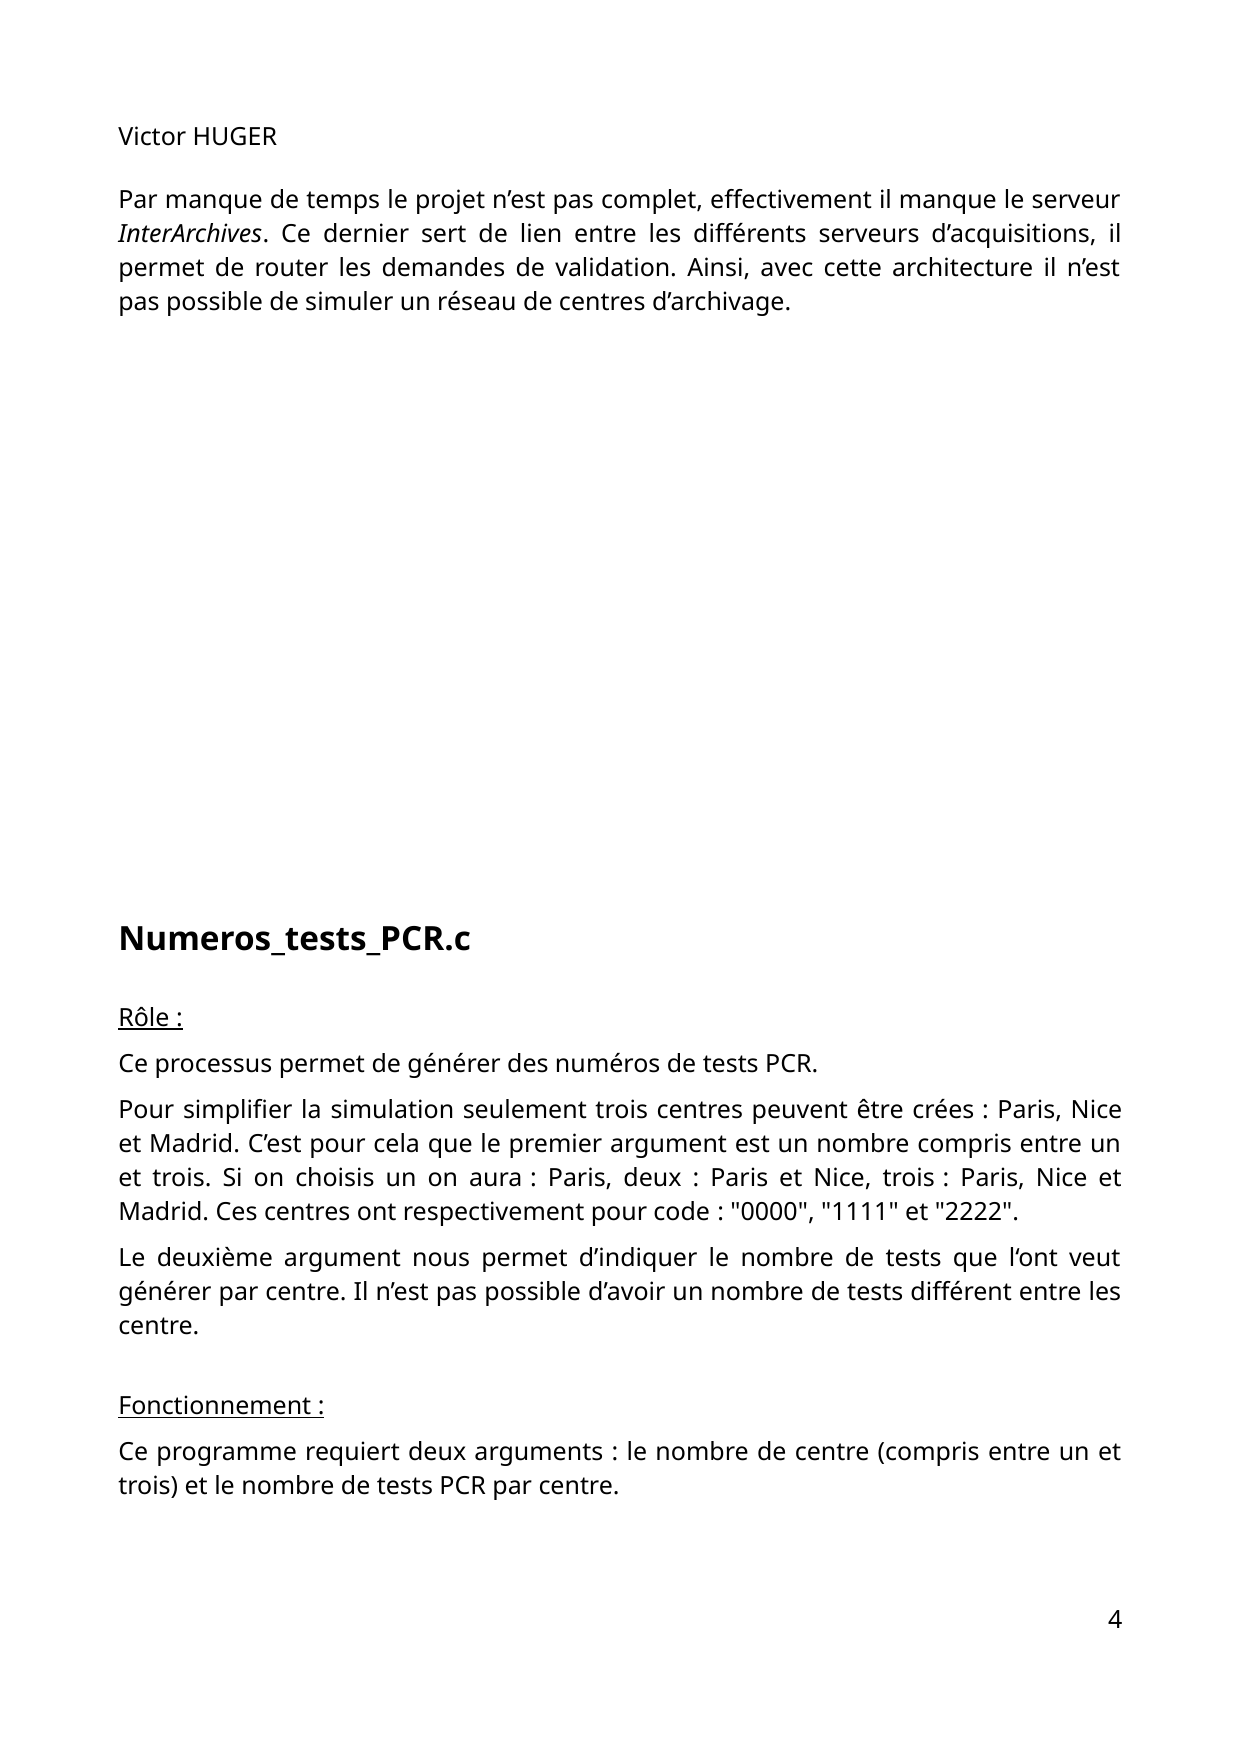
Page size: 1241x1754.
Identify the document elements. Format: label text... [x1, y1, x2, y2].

text Le deuxième argument nous permet d’indiquer le nombre de tests que l‘ont veut générer par centre. Il n’est pas possible d’avoir un nombre de tests différent entre les centre. [118, 1240, 1122, 1342]
text Pour simplifier la simulation seulement trois centres peuvent être crées : Paris, Nice et Madrid. C’est pour cela que le premier argument est un nombre compris entre un et trois. Si on choisis un on aura : Paris, deux : Paris et Nice, trois : Paris, Nice et Madrid. Ces centres ont respectivement pour code : "0000", "1111" et "2222". [118, 1092, 1122, 1228]
text Fonctionnement : [118, 1388, 1122, 1422]
text Rôle : [118, 1000, 1122, 1034]
text Numeros_tests_PCR.c [118, 914, 1122, 960]
text Ce programme requiert deux arguments : le nombre de centre (compris entre un et trois) et le nombre de tests PCR par centre. [118, 1434, 1122, 1502]
text Ce processus permet de générer des numéros de tests PCR. [118, 1046, 1122, 1080]
text Par manque de temps le projet n’est pas complet, effectivement il manque le serveur InterArchives. Ce dernier sert de lien entre les différents serveurs d’acquisitions, il permet de router les demandes de validation. Ainsi, avec cette architecture il n’est pas possible de simuler un réseau de centres d’archivage. [118, 182, 1122, 318]
